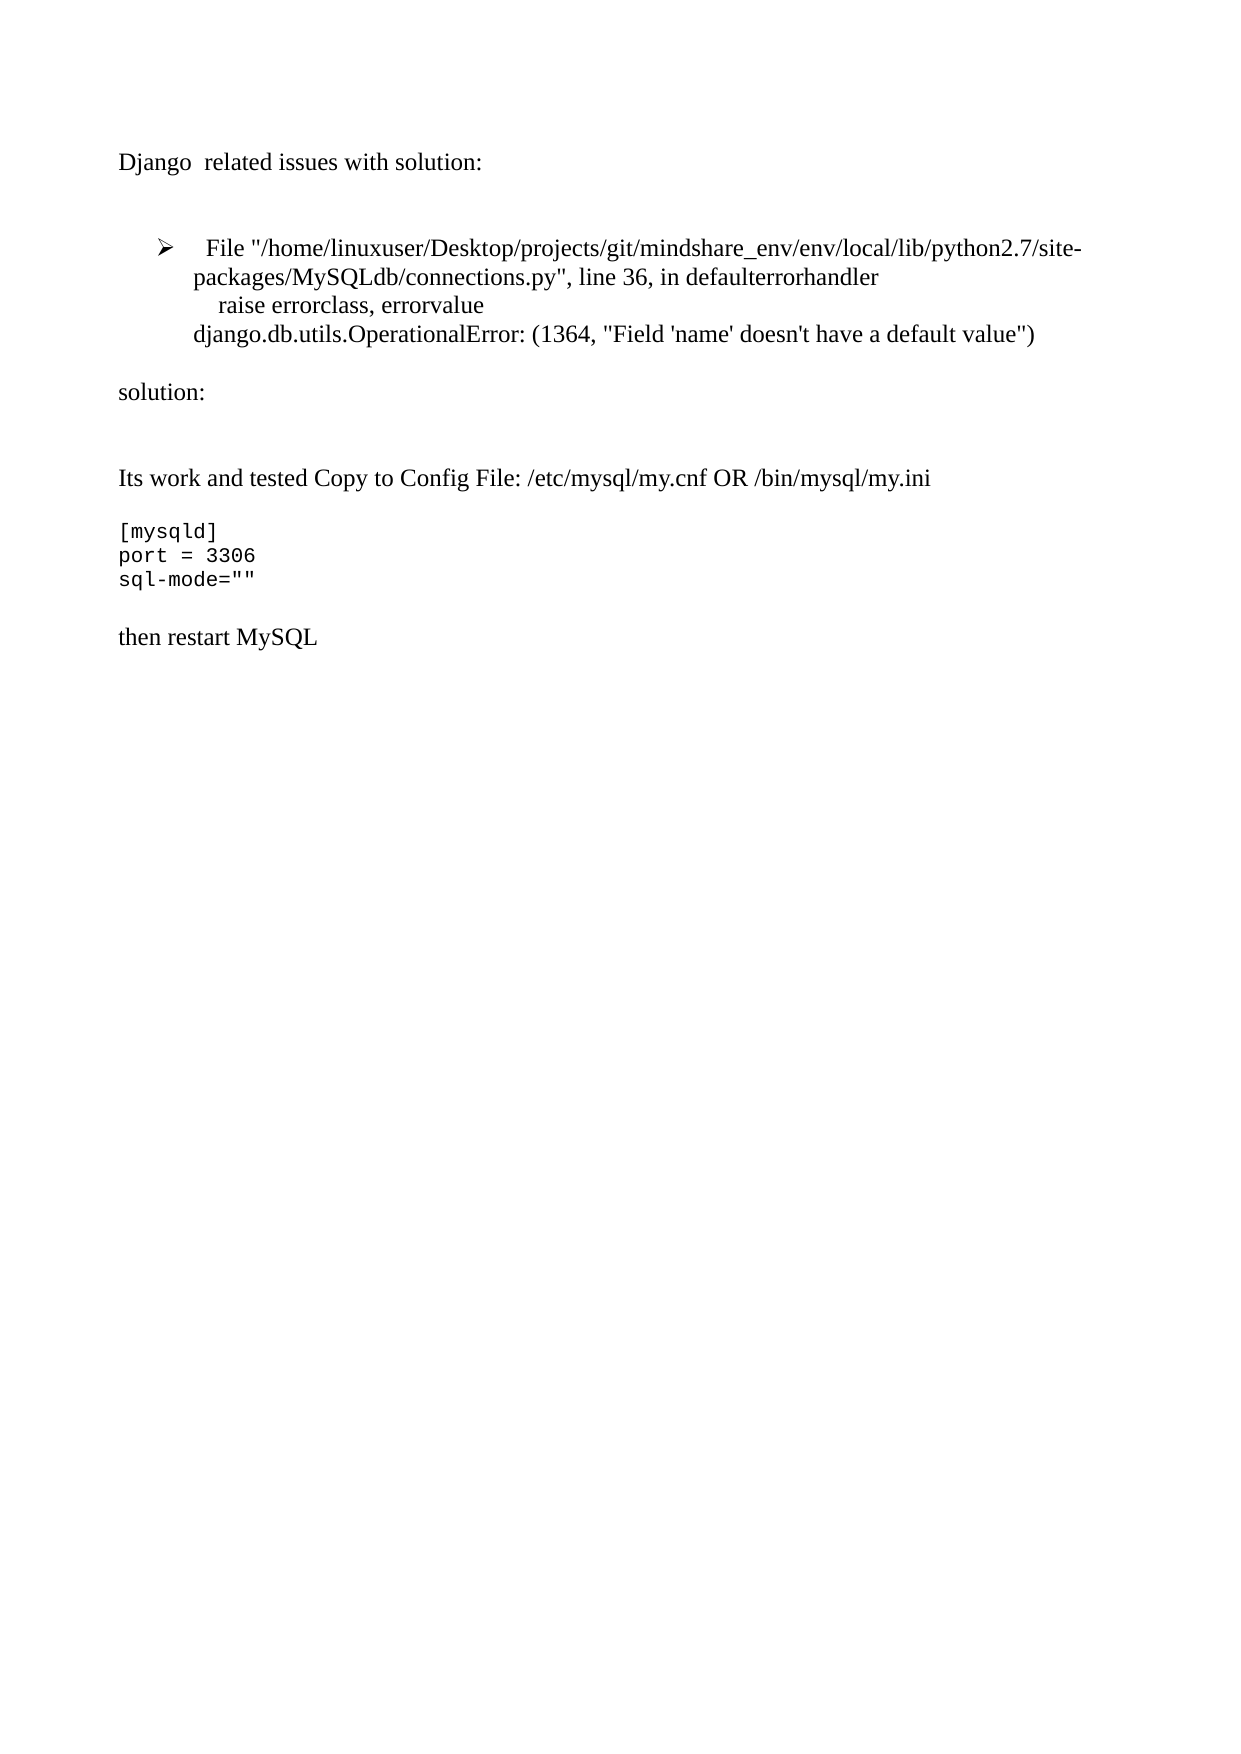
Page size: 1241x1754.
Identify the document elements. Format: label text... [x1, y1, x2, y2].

text sql-mode="" [118, 569, 1122, 592]
text then restart MySQL [118, 622, 1122, 651]
text Django related issues with solution: [118, 147, 1122, 176]
text Its work and tested Copy to Config File: /etc/mysql/my.cnf OR /bin/mysql/my.ini [118, 463, 1122, 492]
list django.db.utils.OperationalError: (1364, "Field 'name' doesn't have a default value") [156, 319, 1122, 348]
list raise errorclass, errorvalue [156, 291, 1122, 319]
text solution: [118, 377, 1122, 406]
text port = 3306 [118, 545, 1122, 569]
list File "/home/linuxuser/Desktop/projects/git/mindshare_env/env/local/lib/python2.7/site-packages/MySQLdb/connections.py", line 36, in defaulterrorhandler [156, 233, 1122, 291]
text [mysqld] [118, 521, 1122, 545]
